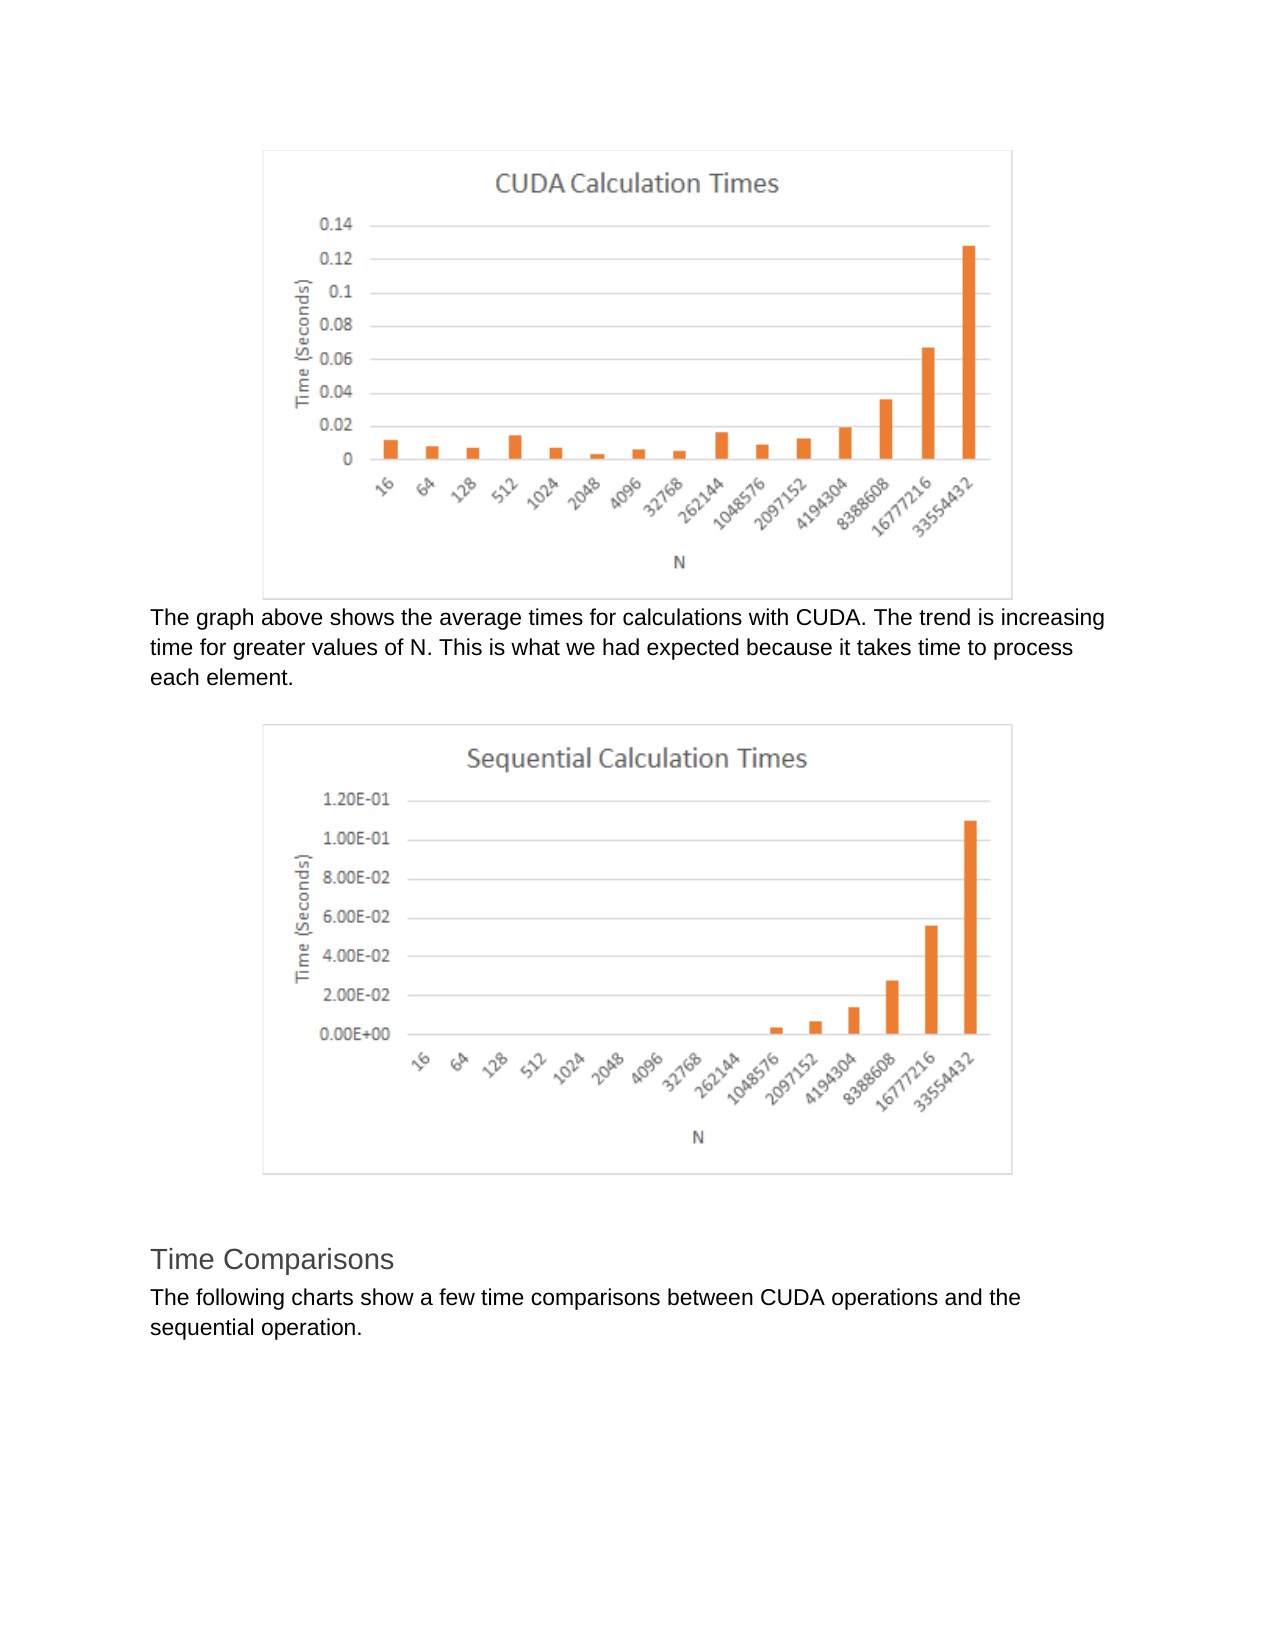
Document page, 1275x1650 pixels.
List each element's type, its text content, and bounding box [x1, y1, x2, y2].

text The following charts show a few time comparisons between CUDA operations and the sequential operation. [150, 1284, 1125, 1341]
subtitle Time Comparisons [150, 1242, 1125, 1276]
picture [262, 150, 1013, 600]
text The graph above shows the average times for calculations with CUDA. The trend is increasing time for greater values of N. This is what we had expected because it takes time to process each element. [150, 604, 1125, 691]
picture [262, 724, 1013, 1175]
